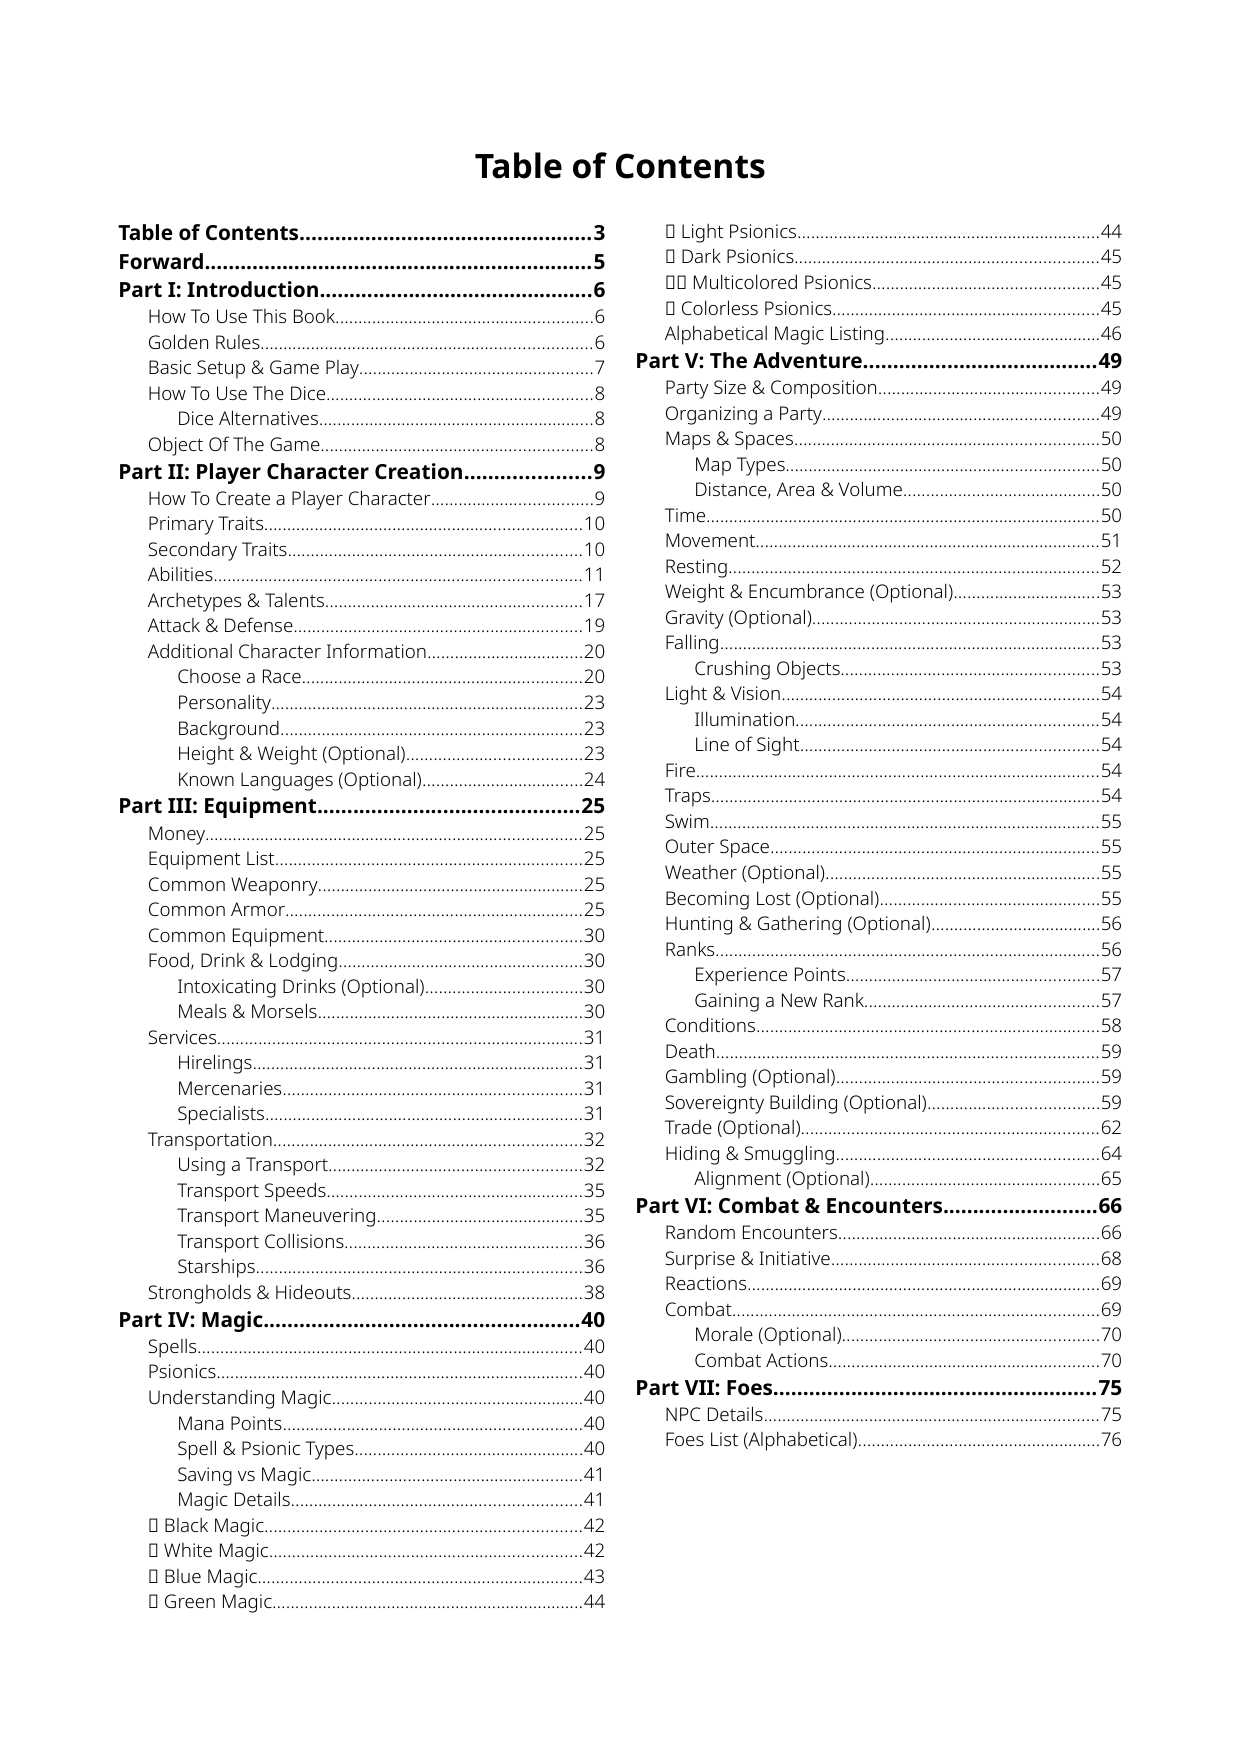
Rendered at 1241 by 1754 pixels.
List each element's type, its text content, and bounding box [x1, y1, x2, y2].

text Height & Weight (Optional) 23 [177, 740, 605, 766]
text Secondary Traits 10 [148, 536, 605, 562]
text Distance, Area & Volume 50 [694, 476, 1122, 502]
text Crushing Objects 53 [694, 655, 1122, 681]
text Equipment List 25 [148, 845, 605, 871]
text Line of Sight 54 [694, 732, 1122, 757]
text Part I: Introduction 6 [118, 275, 605, 304]
text Gaining a New Rank 57 [694, 987, 1122, 1012]
text Transport Collisions 36 [177, 1228, 605, 1254]
text  White Magic 42 [148, 1537, 605, 1563]
text Spell & Psionic Types 40 [177, 1435, 605, 1461]
text Surprise & Initiative 68 [664, 1245, 1122, 1271]
text Movement 51 [664, 527, 1122, 553]
text Outer Space 55 [664, 834, 1122, 859]
text Organizing a Party 49 [664, 400, 1122, 425]
text Common Weaponry 25 [148, 871, 605, 896]
text Magic Details 41 [177, 1486, 605, 1512]
text Foes List (Alphabetical) 76 [664, 1427, 1122, 1452]
text Morale (Optional) 70 [694, 1322, 1122, 1347]
text Reactions 69 [664, 1271, 1122, 1296]
text Death 59 [664, 1038, 1122, 1063]
text Alphabetical Magic Listing 46 [664, 320, 1122, 346]
text Gambling (Optional) 59 [664, 1063, 1122, 1089]
text Hunting & Gathering (Optional) 56 [664, 910, 1122, 936]
text Random Encounters 66 [664, 1219, 1122, 1245]
text Weather (Optional) 55 [664, 859, 1122, 885]
text Illumination 54 [694, 706, 1122, 732]
text Object Of The Game 8 [148, 431, 605, 457]
text Conditions 58 [664, 1012, 1122, 1038]
text Part III: Equipment 25 [118, 791, 605, 820]
text Part VII: Foes 75 [635, 1373, 1122, 1401]
text Known Languages (Optional) 24 [177, 766, 605, 791]
text Party Size & Composition 49 [664, 374, 1122, 400]
text Attack & Defense 19 [148, 613, 605, 638]
text Hirelings 31 [177, 1049, 605, 1075]
text Forward 5 [118, 247, 605, 275]
text Saving vs Magic 41 [177, 1461, 605, 1486]
text Additional Character Information 20 [148, 638, 605, 664]
text Table of Contents 3 [118, 218, 605, 247]
text Starships 36 [177, 1254, 605, 1279]
text Map Types 50 [694, 451, 1122, 476]
text  Blue Magic 43 [148, 1563, 605, 1588]
text Maps & Spaces 50 [664, 425, 1122, 451]
text Specialists 31 [177, 1101, 605, 1126]
text Light & Vision 54 [664, 681, 1122, 706]
text Common Equipment 30 [148, 922, 605, 947]
text Resting 52 [664, 553, 1122, 578]
text  Dark Psionics 45 [664, 244, 1122, 269]
text Part V: The Adventure 49 [635, 346, 1122, 374]
text Swim 55 [664, 808, 1122, 834]
text Transport Maneuvering 35 [177, 1203, 605, 1228]
text Transportation 32 [148, 1126, 605, 1152]
text Fire 54 [664, 757, 1122, 783]
text NPC Details 75 [664, 1401, 1122, 1427]
text  Black Magic 42 [148, 1512, 605, 1537]
text Background 23 [177, 715, 605, 740]
text  Green Magic 44 [148, 1588, 605, 1614]
text Trade (Optional) 62 [664, 1114, 1122, 1140]
text Time 50 [664, 502, 1122, 527]
text How To Use This Book 6 [148, 304, 605, 329]
text Intoxicating Drinks (Optional) 30 [177, 973, 605, 998]
text Hiding & Smuggling 64 [664, 1140, 1122, 1166]
text Ranks 56 [664, 936, 1122, 961]
text  Colorless Psionics 45 [664, 295, 1122, 320]
text Alignment (Optional) 65 [694, 1166, 1122, 1191]
text Weight & Encumbrance (Optional) 53 [664, 578, 1122, 604]
text Traps 54 [664, 783, 1122, 808]
text Experience Points 57 [694, 961, 1122, 987]
text Sovereignty Building (Optional) 59 [664, 1089, 1122, 1114]
text Money 25 [148, 820, 605, 845]
text Becoming Lost (Optional) 55 [664, 885, 1122, 910]
text Falling 53 [664, 629, 1122, 655]
text Using a Transport 32 [177, 1152, 605, 1177]
text Mana Points 40 [177, 1410, 605, 1435]
text  Multicolored Psionics 45 [664, 269, 1122, 295]
text Understanding Magic 40 [148, 1384, 605, 1410]
text Combat Actions 70 [694, 1347, 1122, 1373]
text Gravity (Optional) 53 [664, 604, 1122, 629]
text Dice Alternatives 8 [177, 406, 605, 431]
text Strongholds & Hideouts 38 [148, 1279, 605, 1305]
text Abilities 11 [148, 562, 605, 587]
text Common Armor 25 [148, 896, 605, 922]
text Part II: Player Character Creation 9 [118, 457, 605, 485]
text How To Create a Player Character 9 [148, 485, 605, 511]
text Mercenaries 31 [177, 1075, 605, 1101]
text Basic Setup & Game Play 7 [148, 355, 605, 380]
text Part IV: Magic 40 [118, 1305, 605, 1333]
text Services 31 [148, 1024, 605, 1049]
text Combat 69 [664, 1296, 1122, 1322]
text Personality 23 [177, 689, 605, 715]
text Primary Traits 10 [148, 511, 605, 536]
text Psionics 40 [148, 1359, 605, 1384]
text Food, Drink & Lodging 30 [148, 947, 605, 973]
text How To Use The Dice 8 [148, 380, 605, 406]
text Golden Rules 6 [148, 329, 605, 355]
text Spells 40 [148, 1333, 605, 1359]
text Meals & Morsels 30 [177, 998, 605, 1024]
text  Light Psionics 44 [664, 218, 1122, 244]
text Choose a Race 20 [177, 664, 605, 689]
text Archetypes & Talents 17 [148, 587, 605, 613]
text Part VI: Combat & Encounters 66 [635, 1191, 1122, 1219]
text Transport Speeds 35 [177, 1177, 605, 1203]
